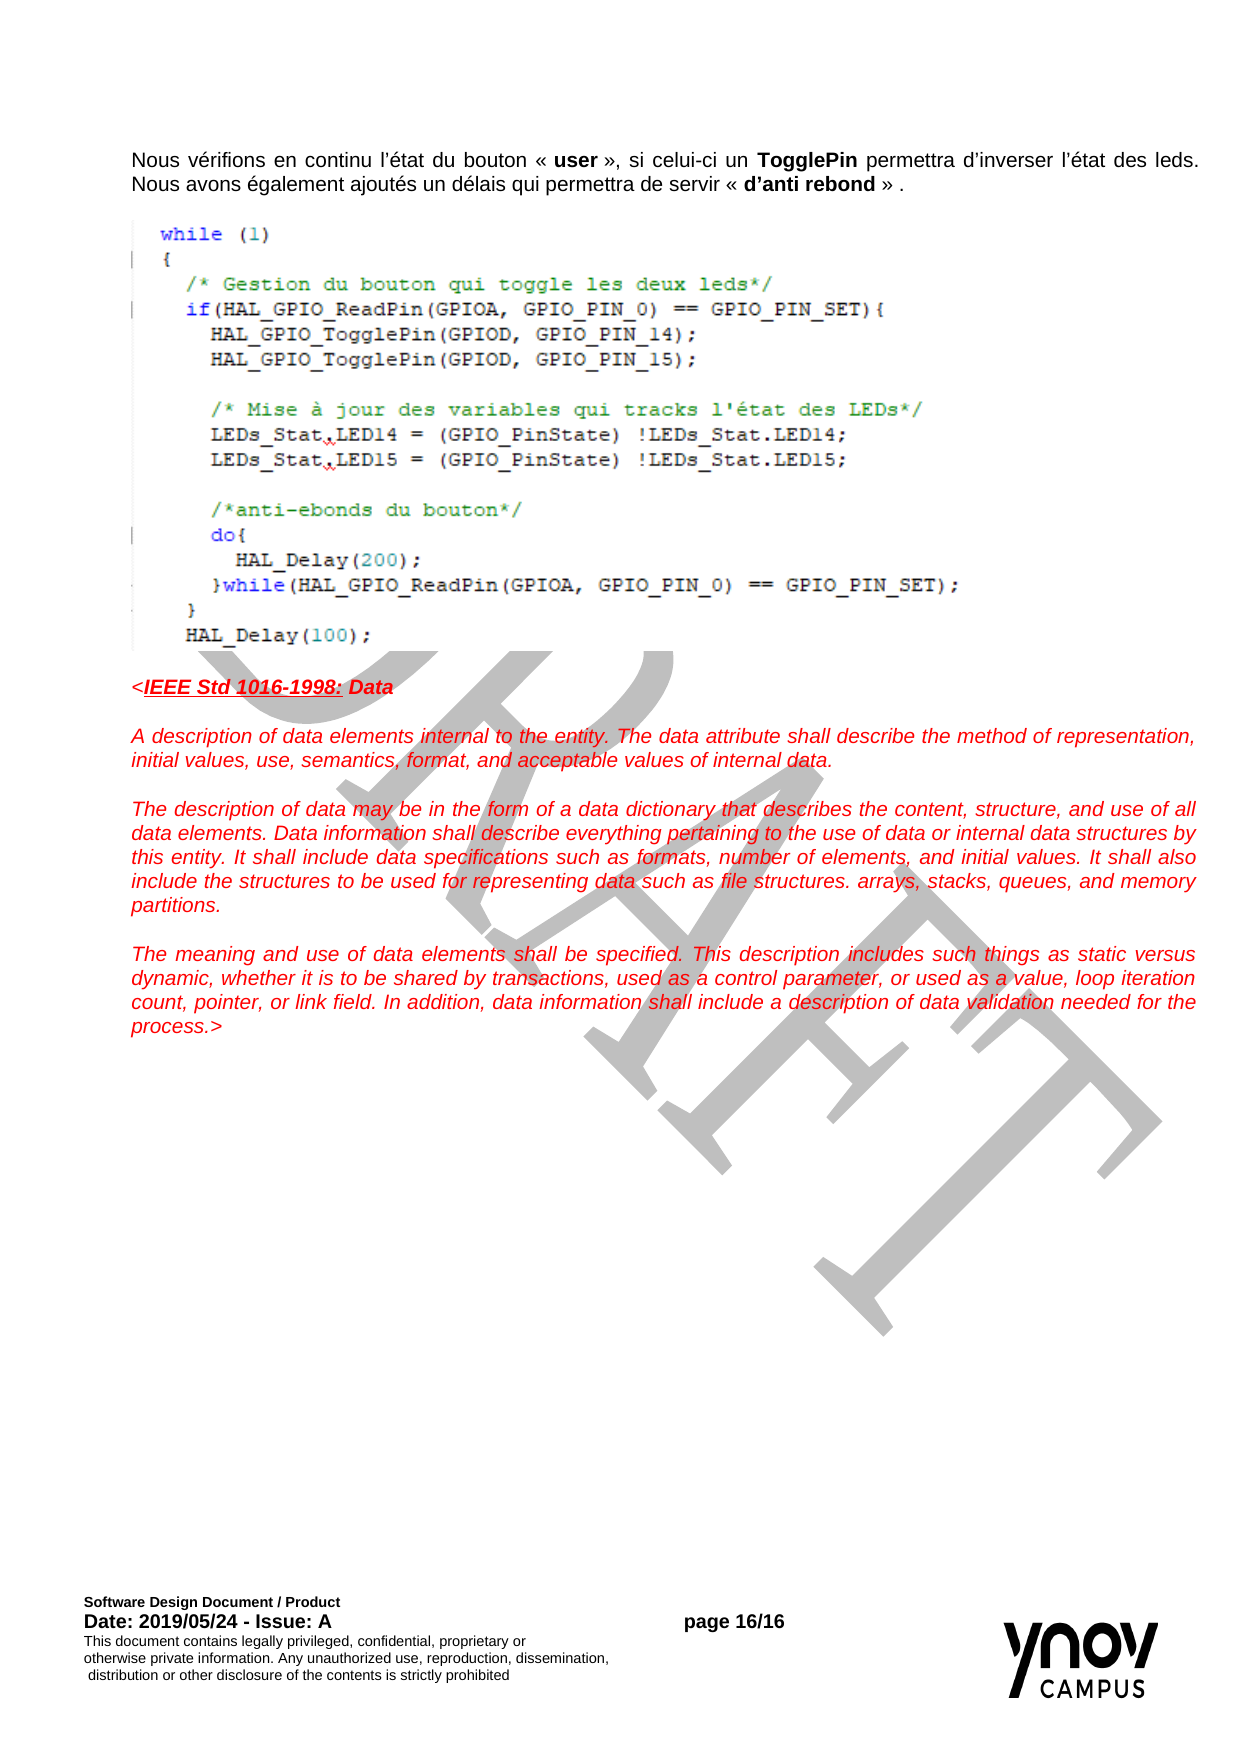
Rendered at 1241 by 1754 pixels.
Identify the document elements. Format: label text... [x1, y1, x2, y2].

text The description of data may be in the form of a data dictionary that describes the content, structure, and use of all data elements. Data information shall describe everything pertaining to the use of data or internal data structures by this entity. It shall include data specifications such as formats, number of elements, and initial values. It shall also include the structures to be used for representing data such as file structures. arrays, stacks, queues, and memory partitions. [481, 797, 738, 917]
text Nous vérifions en continu l’état du bouton « user », si celui-ci un TogglePin permettra d’inverser l’état des leds. Nous avons également ajoutés un délais qui permettra de servir « d’anti rebond » . [131, 148, 1200, 196]
text The meaning and use of data elements shall be specified. This description includes such things as static versus dynamic, whether it is to be shared by transactions, used as a control parameter, or used as a value, loop iteration count, pointer, or link field. In addition, data information shall include a description of data validation needed for the process.> [662, 942, 860, 1038]
text The description of data may be in the form of a data dictionary that describes the content, structure, and use of all data elements. Data information shall describe everything pertaining to the use of data or internal data structures by this entity. It shall include data specifications such as formats, number of elements, and initial values. It shall also include the structures to be used for representing data such as file structures. arrays, stacks, queues, and memory partitions. [131, 797, 489, 917]
text <IEEE Std 1016-1998: Data [131, 675, 243, 699]
text <IEEE Std 1016-1998: Data [661, 675, 1200, 699]
text A description of data elements internal to the entity. The data attribute shall describe the method of representation, initial values, use, semantics, format, and acceptable values of internal data. [131, 724, 435, 772]
text The description of data may be in the form of a data dictionary that describes the content, structure, and use of all data elements. Data information shall describe everything pertaining to the use of data or internal data structures by this entity. It shall include data specifications such as formats, number of elements, and initial values. It shall also include the structures to be used for representing data such as file structures. arrays, stacks, queues, and memory partitions. [738, 797, 1200, 917]
text A description of data elements internal to the entity. The data attribute shall describe the method of representation, initial values, use, semantics, format, and acceptable values of internal data. [535, 724, 1200, 772]
text <IEEE Std 1016-1998: Data [507, 675, 636, 699]
text <IEEE Std 1016-1998: Data [255, 675, 356, 696]
text The meaning and use of data elements shall be specified. This description includes such things as static versus dynamic, whether it is to be shared by transactions, used as a control parameter, or used as a value, loop iteration count, pointer, or link field. In addition, data information shall include a description of data validation needed for the process.> [131, 942, 670, 1038]
text <IEEE Std 1016-1998: Data [382, 675, 484, 699]
text The description of data may be in the form of a data dictionary that describes the content, structure, and use of all data elements. Data information shall describe everything pertaining to the use of data or internal data structures by this entity. It shall include data specifications such as formats, number of elements, and initial values. It shall also include the structures to be used for representing data such as file structures. arrays, stacks, queues, and memory partitions. [637, 797, 775, 917]
text The meaning and use of data elements shall be specified. This description includes such things as static versus dynamic, whether it is to be shared by transactions, used as a control parameter, or used as a value, loop iteration count, pointer, or link field. In addition, data information shall include a description of data validation needed for the process.> [826, 942, 1200, 1038]
